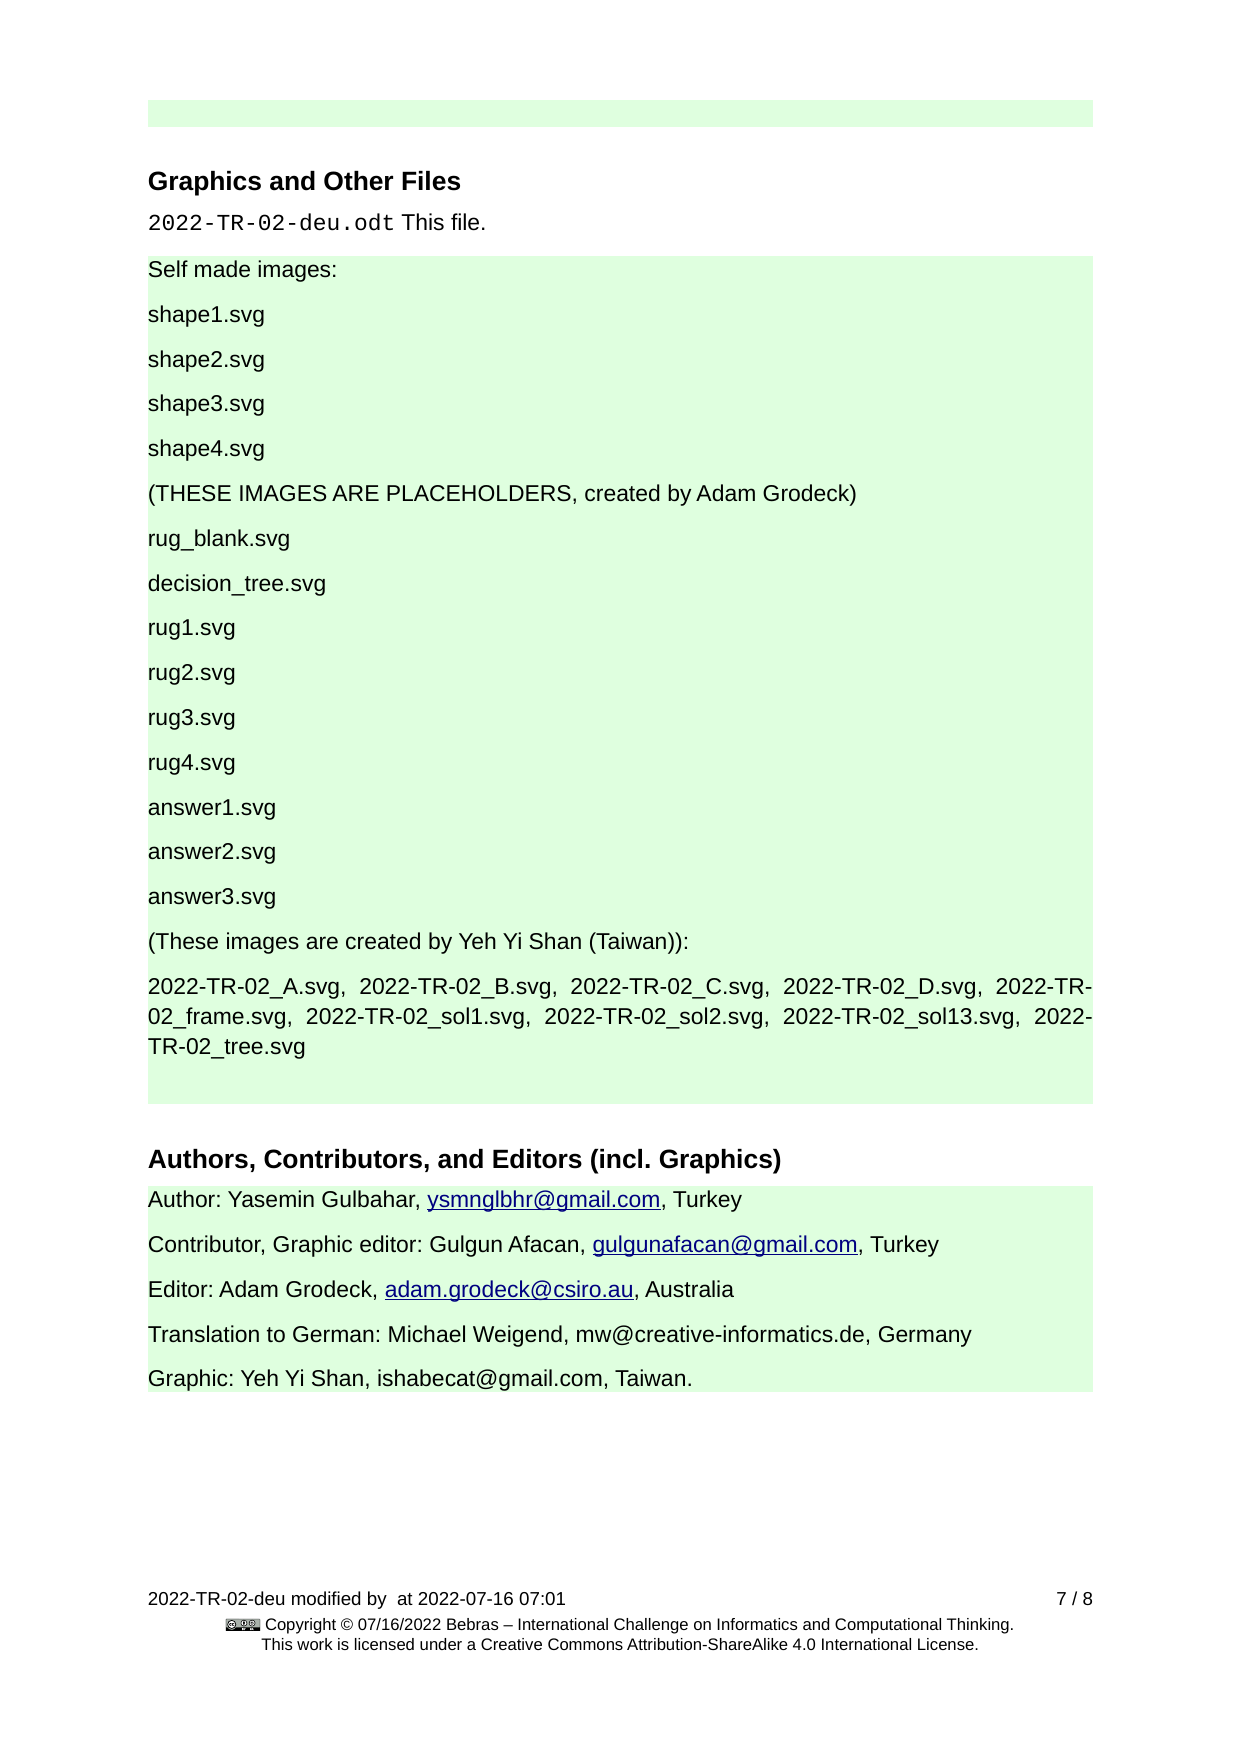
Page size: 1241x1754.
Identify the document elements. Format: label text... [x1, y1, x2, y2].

text (These images are created by Yeh Yi Shan (Taiwan)): [148, 928, 1093, 954]
text 2022-TR-02-deu.odt This file. [148, 209, 1093, 237]
text shape2.svg [148, 346, 1093, 372]
text shape4.svg [148, 435, 1093, 461]
text shape1.svg [148, 301, 1093, 327]
text decision_tree.svg [148, 569, 1093, 596]
text rug_blank.svg [148, 525, 1093, 551]
text rug2.svg [148, 659, 1093, 685]
text answer1.svg [148, 793, 1093, 820]
text answer2.svg [148, 838, 1093, 864]
text rug1.svg [148, 614, 1093, 641]
text shape3.svg [148, 390, 1093, 417]
text rug4.svg [148, 749, 1093, 775]
text Translation to German: Michael Weigend, mw@creative-informatics.de, Germany [148, 1321, 1093, 1347]
text Self made images: [148, 256, 1093, 282]
text 2022-TR-02_A.svg, 2022-TR-02_B.svg, 2022-TR-02_C.svg, 2022-TR-02_D.svg, 2022-TR-02_frame.svg, 2022-TR-02_sol1.svg, 2022-TR-02_sol2.svg, 2022-TR-02_sol13.svg, 2022-TR-02_tree.svg [148, 973, 1093, 1059]
subtitle Graphics and Other Files [148, 166, 1093, 196]
text Graphic: Yeh Yi Shan, ishabecat@gmail.com, Taiwan. [148, 1365, 1093, 1392]
text rug3.svg [148, 704, 1093, 730]
text Author: Yasemin Gulbahar, ysmnglbhr@gmail.com, Turkey [148, 1186, 1093, 1213]
text (THESE IMAGES ARE PLACEHOLDERS, created by Adam Grodeck) [148, 480, 1093, 506]
text answer3.svg [148, 883, 1093, 909]
text Contributor, Graphic editor: Gulgun Afacan, gulgunafacan@gmail.com, Turkey [148, 1231, 1093, 1257]
text Editor: Adam Grodeck, adam.grodeck@csiro.au, Australia [148, 1276, 1093, 1302]
subtitle Authors, Contributors, and Editors (incl. Graphics) [148, 1143, 1093, 1174]
